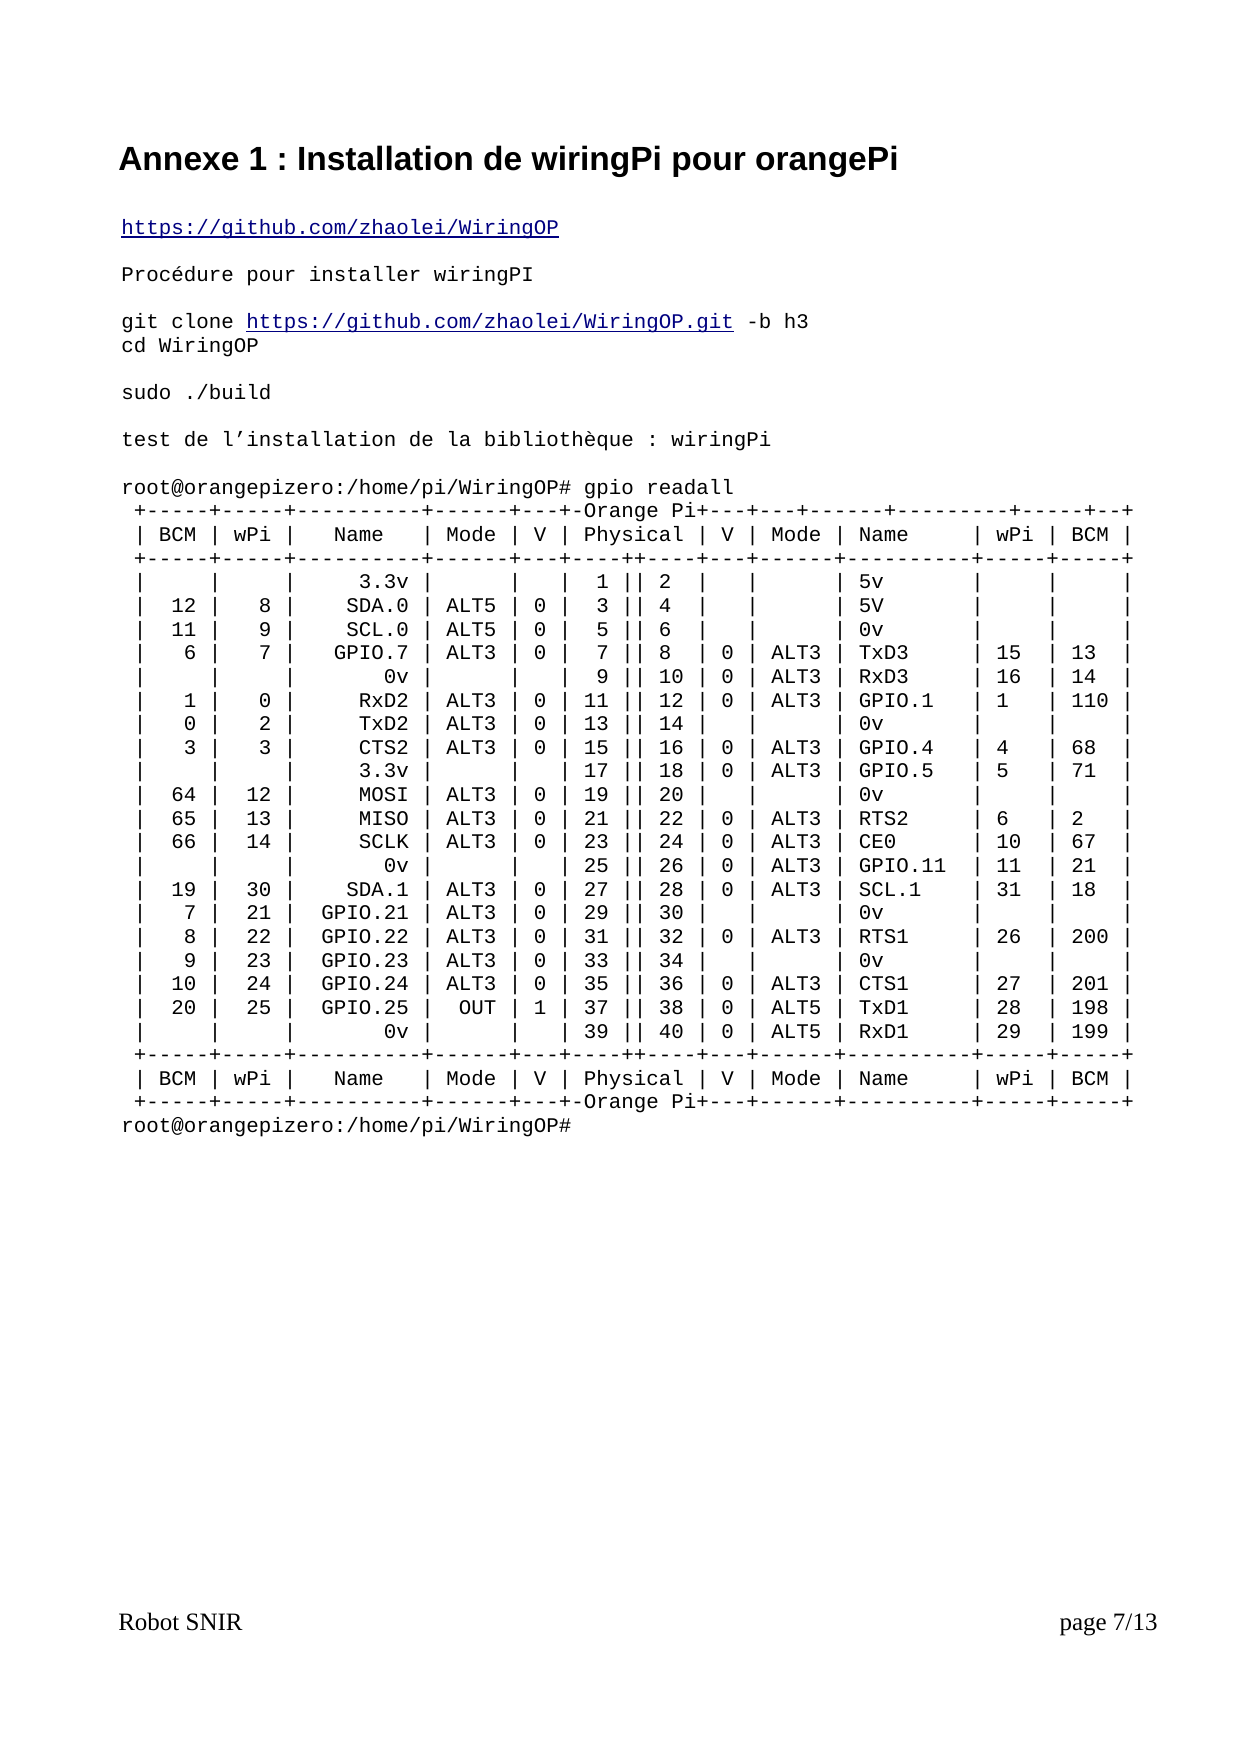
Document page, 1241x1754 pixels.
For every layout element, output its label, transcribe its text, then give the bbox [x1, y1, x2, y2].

text | 20 | 25 | GPIO.25 | OUT | 1 | 37 || 38 | 0 | ALT5 | TxD1 | 28 | 198 | [118, 997, 1157, 1021]
text git clone https://github.com/zhaolei/WiringOP.git -b h3 [118, 311, 1157, 335]
text +-----+-----+----------+------+---+----++----+---+------+----------+-----+-----+ [118, 1044, 1157, 1068]
text | 7 | 21 | GPIO.21 | ALT3 | 0 | 29 || 30 | | | 0v | | | [118, 902, 1157, 926]
text sudo ./build [118, 382, 1157, 406]
text | | | 3.3v | | | 1 || 2 | | | 5v | | | [118, 571, 1157, 595]
subtitle Annexe 1 : Installation de wiringPi pour orangePi [118, 139, 1157, 178]
text | 3 | 3 | CTS2 | ALT3 | 0 | 15 || 16 | 0 | ALT3 | GPIO.4 | 4 | 68 | [118, 737, 1157, 761]
text test de l’installation de la bibliothèque : wiringPi [118, 429, 1157, 453]
text | 66 | 14 | SCLK | ALT3 | 0 | 23 || 24 | 0 | ALT3 | CE0 | 10 | 67 | [118, 831, 1157, 855]
text +-----+-----+----------+------+---+-Orange Pi+---+---+------+---------+-----+--+ [118, 500, 1157, 524]
text | | | 3.3v | | | 17 || 18 | 0 | ALT3 | GPIO.5 | 5 | 71 | [118, 761, 1157, 784]
text Procédure pour installer wiringPI [118, 264, 1157, 288]
text | 8 | 22 | GPIO.22 | ALT3 | 0 | 31 || 32 | 0 | ALT3 | RTS1 | 26 | 200 | [118, 926, 1157, 950]
text | 19 | 30 | SDA.1 | ALT3 | 0 | 27 || 28 | 0 | ALT3 | SCL.1 | 31 | 18 | [118, 879, 1157, 902]
text root@orangepizero:/home/pi/WiringOP# gpio readall [118, 477, 1157, 500]
text https://github.com/zhaolei/WiringOP [118, 217, 1157, 240]
text | 65 | 13 | MISO | ALT3 | 0 | 21 || 22 | 0 | ALT3 | RTS2 | 6 | 2 | [118, 808, 1157, 831]
text | 64 | 12 | MOSI | ALT3 | 0 | 19 || 20 | | | 0v | | | [118, 784, 1157, 808]
text | 11 | 9 | SCL.0 | ALT5 | 0 | 5 || 6 | | | 0v | | | [118, 619, 1157, 642]
text +-----+-----+----------+------+---+-Orange Pi+---+------+----------+-----+-----+ [118, 1092, 1157, 1115]
text | | | 0v | | | 25 || 26 | 0 | ALT3 | GPIO.11 | 11 | 21 | [118, 855, 1157, 879]
text root@orangepizero:/home/pi/WiringOP# [118, 1115, 1157, 1139]
text | | | 0v | | | 9 || 10 | 0 | ALT3 | RxD3 | 16 | 14 | [118, 666, 1157, 689]
text | 1 | 0 | RxD2 | ALT3 | 0 | 11 || 12 | 0 | ALT3 | GPIO.1 | 1 | 110 | [118, 689, 1157, 713]
text cd WiringOP [118, 335, 1157, 358]
text | 0 | 2 | TxD2 | ALT3 | 0 | 13 || 14 | | | 0v | | | [118, 713, 1157, 737]
text | 10 | 24 | GPIO.24 | ALT3 | 0 | 35 || 36 | 0 | ALT3 | CTS1 | 27 | 201 | [118, 973, 1157, 997]
text | BCM | wPi | Name | Mode | V | Physical | V | Mode | Name | wPi | BCM | [118, 524, 1157, 548]
text | | | 0v | | | 39 || 40 | 0 | ALT5 | RxD1 | 29 | 199 | [118, 1021, 1157, 1044]
text | BCM | wPi | Name | Mode | V | Physical | V | Mode | Name | wPi | BCM | [118, 1068, 1157, 1092]
text | 9 | 23 | GPIO.23 | ALT3 | 0 | 33 || 34 | | | 0v | | | [118, 950, 1157, 973]
text | 6 | 7 | GPIO.7 | ALT3 | 0 | 7 || 8 | 0 | ALT3 | TxD3 | 15 | 13 | [118, 642, 1157, 666]
text | 12 | 8 | SDA.0 | ALT5 | 0 | 3 || 4 | | | 5V | | | [118, 595, 1157, 619]
text +-----+-----+----------+------+---+----++----+---+------+----------+-----+-----+ [118, 548, 1157, 571]
